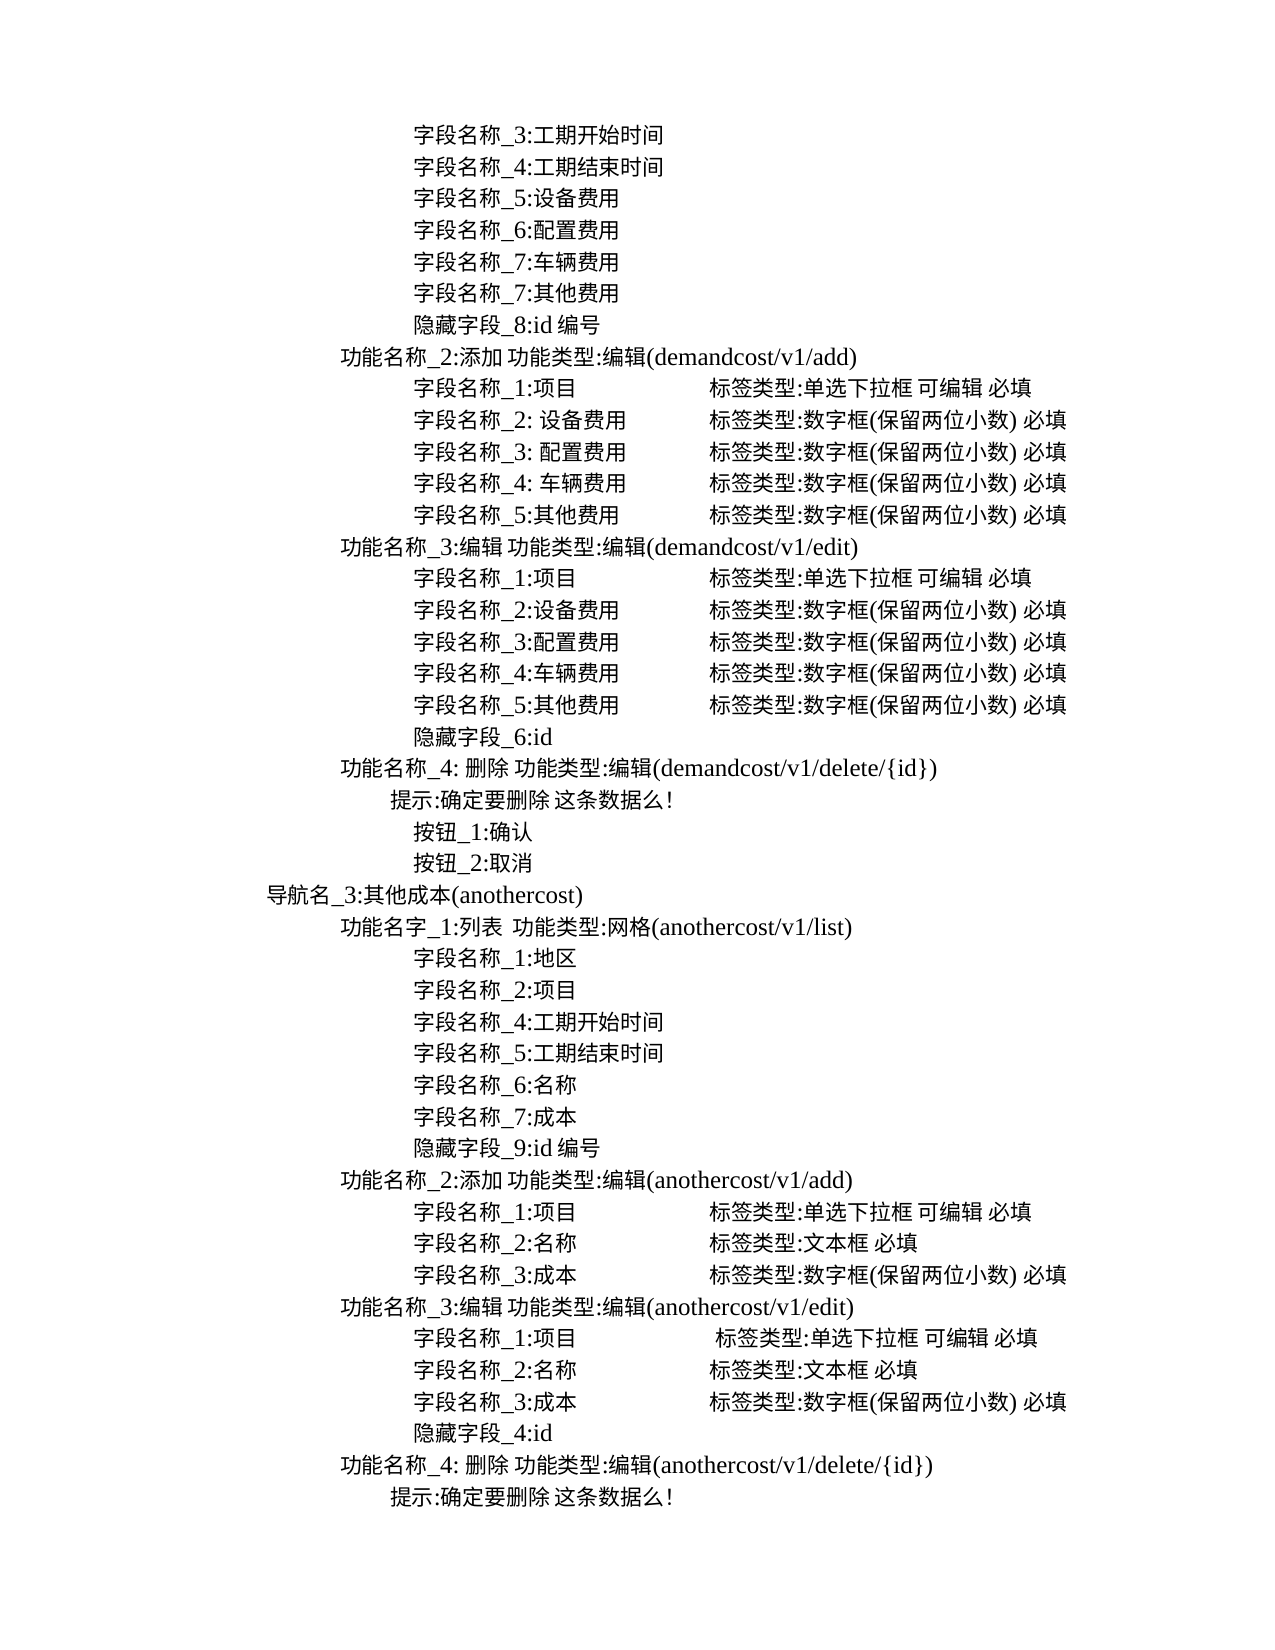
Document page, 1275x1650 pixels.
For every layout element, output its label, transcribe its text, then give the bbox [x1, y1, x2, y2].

text 字段名称_5:设备费用 [118, 181, 1157, 213]
text 字段名称_1:项目 标签类型:单选下拉框 可编辑 必填 [118, 371, 1157, 403]
text 功能名称_2:添加 功能类型:编辑(anothercost/v1/add) [118, 1163, 1157, 1195]
text 字段名称_6:配置费用 [118, 213, 1157, 245]
text 字段名称_4:工期开始时间 [118, 1005, 1157, 1036]
text 字段名称_2:名称 标签类型:文本框 必填 [118, 1226, 1157, 1258]
text 导航名_3:其他成本(anothercost) [118, 878, 1157, 910]
text 字段名称_2:设备费用 标签类型:数字框(保留两位小数) 必填 [118, 593, 1157, 625]
text 提示:确定要删除 这条数据么！ [118, 783, 1157, 815]
text 隐藏字段_6:id [118, 720, 1157, 751]
text 字段名称_2: 设备费用 标签类型:数字框(保留两位小数) 必填 [118, 403, 1157, 435]
text 功能名称_4: 删除 功能类型:编辑(anothercost/v1/delete/{id}) [118, 1448, 1157, 1480]
text 字段名称_7:其他费用 [118, 276, 1157, 308]
text 功能名字_1:列表 功能类型:网格(anothercost/v1/list) [118, 910, 1157, 941]
text 字段名称_3:配置费用 标签类型:数字框(保留两位小数) 必填 [118, 625, 1157, 656]
text 字段名称_1:项目 标签类型:单选下拉框 可编辑 必填 [118, 561, 1157, 593]
text 提示:确定要删除 这条数据么！ [118, 1480, 1157, 1511]
text 字段名称_5:其他费用 标签类型:数字框(保留两位小数) 必填 [118, 498, 1157, 530]
text 字段名称_1:项目 标签类型:单选下拉框 可编辑 必填 [118, 1195, 1157, 1226]
text 字段名称_6:名称 [118, 1068, 1157, 1100]
text 字段名称_5:工期结束时间 [118, 1036, 1157, 1068]
text 字段名称_5:其他费用 标签类型:数字框(保留两位小数) 必填 [118, 688, 1157, 720]
text 按钮_1:确认 [118, 815, 1157, 846]
text 功能名称_2:添加 功能类型:编辑(demandcost/v1/add) [118, 340, 1157, 371]
text 字段名称_4:工期结束时间 [118, 150, 1157, 181]
text 字段名称_3:工期开始时间 [118, 118, 1157, 150]
text 隐藏字段_8:id编号 [118, 308, 1157, 340]
text 隐藏字段_4:id [118, 1416, 1157, 1448]
text 字段名称_1:地区 [118, 941, 1157, 973]
text 字段名称_3:成本 标签类型:数字框(保留两位小数) 必填 [118, 1258, 1157, 1290]
text 功能名称_4: 删除 功能类型:编辑(demandcost/v1/delete/{id}) [118, 751, 1157, 783]
text 功能名称_3:编辑 功能类型:编辑(anothercost/v1/edit) [118, 1290, 1157, 1321]
text 字段名称_3: 配置费用 标签类型:数字框(保留两位小数) 必填 [118, 435, 1157, 466]
text 字段名称_2:名称 标签类型:文本框 必填 [118, 1353, 1157, 1385]
text 功能名称_3:编辑 功能类型:编辑(demandcost/v1/edit) [118, 530, 1157, 561]
text 字段名称_1:项目 标签类型:单选下拉框 可编辑 必填 [118, 1321, 1157, 1353]
text 字段名称_7:成本 [118, 1100, 1157, 1131]
text 按钮_2:取消 [118, 846, 1157, 878]
text 隐藏字段_9:id编号 [118, 1131, 1157, 1163]
text 字段名称_4: 车辆费用 标签类型:数字框(保留两位小数) 必填 [118, 466, 1157, 498]
text 字段名称_4:车辆费用 标签类型:数字框(保留两位小数) 必填 [118, 656, 1157, 688]
text 字段名称_2:项目 [118, 973, 1157, 1005]
text 字段名称_3:成本 标签类型:数字框(保留两位小数) 必填 [118, 1385, 1157, 1416]
text 字段名称_7:车辆费用 [118, 245, 1157, 276]
